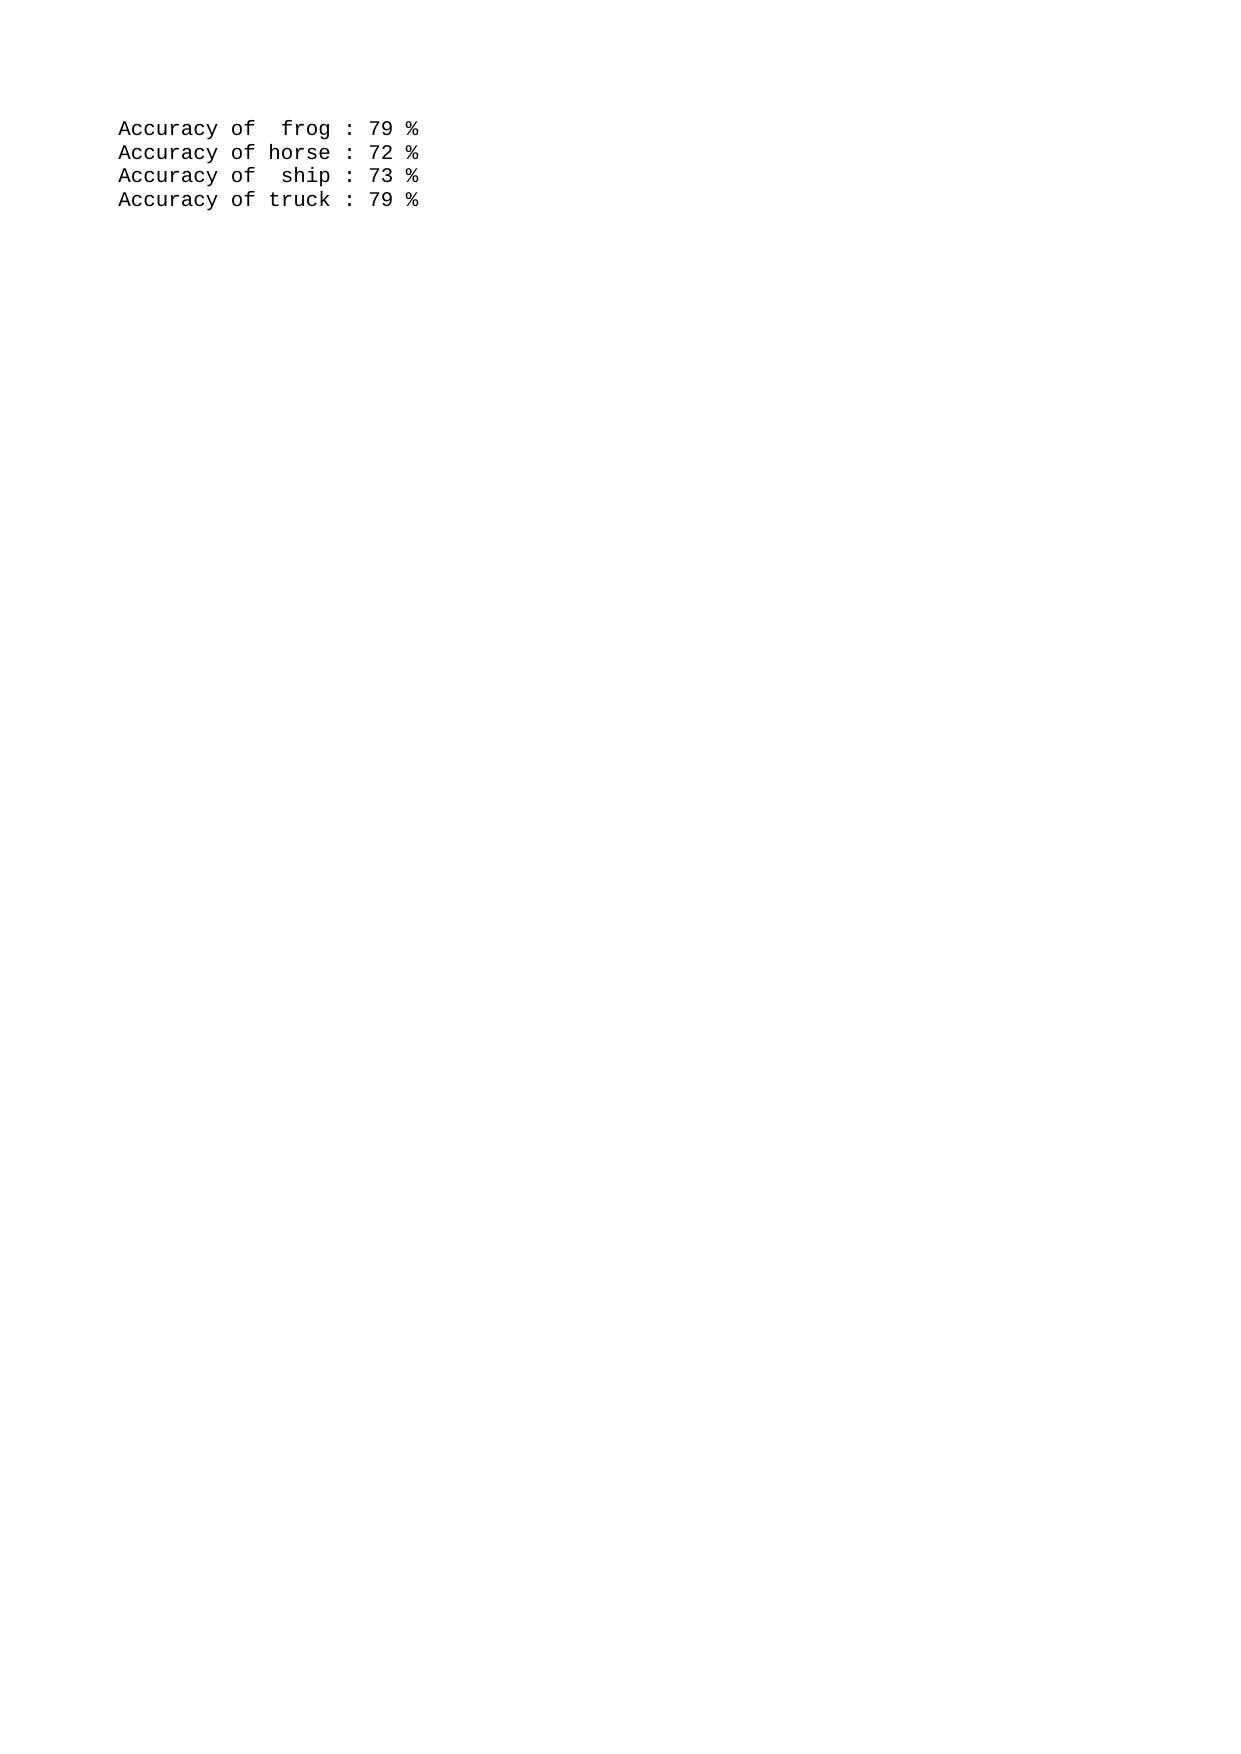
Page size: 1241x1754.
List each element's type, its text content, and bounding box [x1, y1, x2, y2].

text ​ [118, 242, 1122, 266]
text Accuracy of horse : 72 % [118, 142, 1122, 165]
text ​ [118, 462, 1122, 486]
text Accuracy of ship : 73 % [118, 165, 1122, 189]
text Accuracy of truck : 79 % [118, 189, 1122, 213]
text Accuracy of frog : 79 % [118, 118, 1122, 142]
